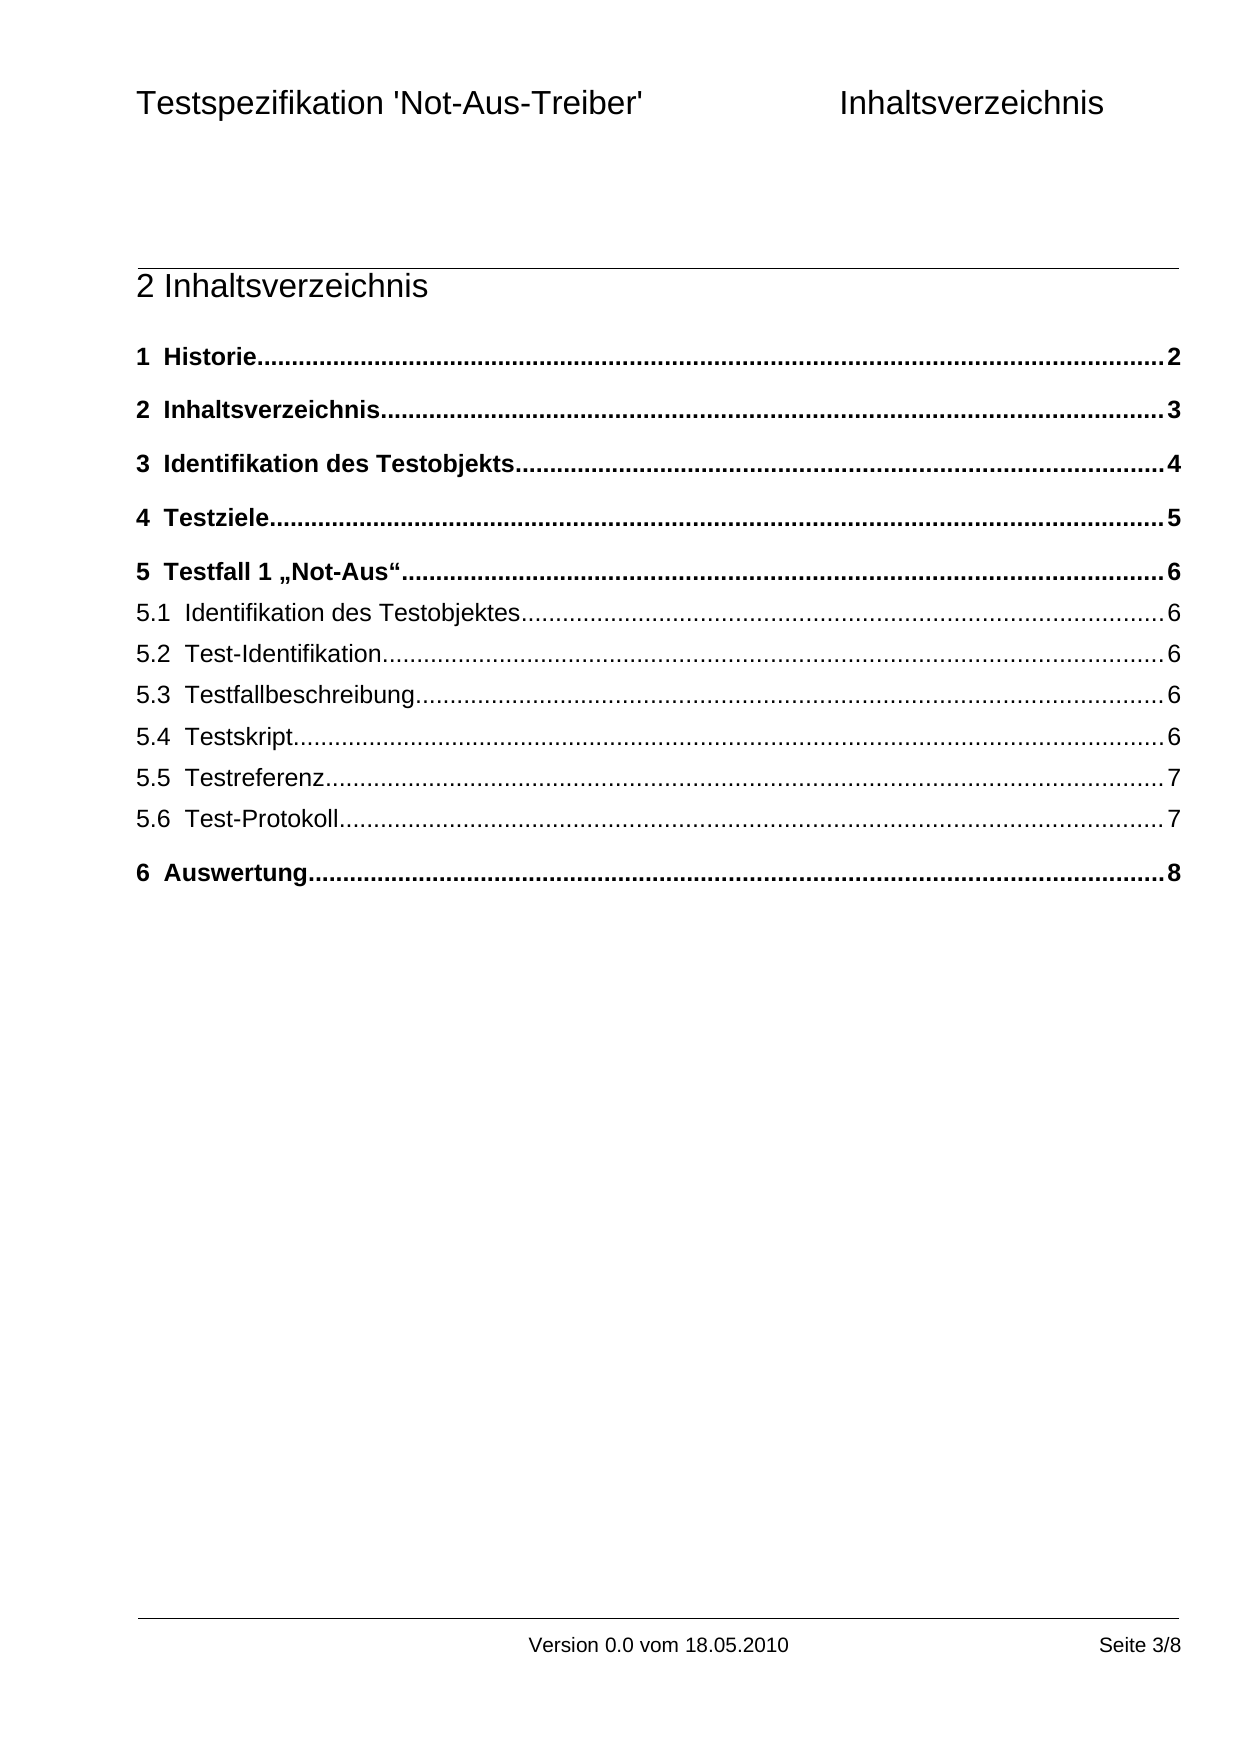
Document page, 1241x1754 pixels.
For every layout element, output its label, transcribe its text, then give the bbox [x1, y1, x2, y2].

text 1 Historie 2 [136, 342, 1181, 371]
text 5.1 Identifikation des Testobjektes 6 [136, 598, 1181, 627]
text 5.6 Test-Protokoll 7 [136, 804, 1181, 833]
text 5.4 Testskript 6 [136, 722, 1181, 751]
text 5.2 Test-Identifikation 6 [136, 639, 1181, 668]
text 4 Testziele 5 [136, 503, 1181, 532]
text 5.5 Testreferenz 7 [136, 763, 1181, 792]
text 2 Inhaltsverzeichnis 3 [136, 396, 1181, 424]
text 5.3 Testfallbeschreibung 6 [136, 681, 1181, 709]
subtitle Inhaltsverzeichnis [136, 289, 1181, 304]
text 6 Auswertung 8 [136, 858, 1181, 887]
text 3 Identifikation des Testobjekts 4 [136, 449, 1181, 478]
text 5 Testfall 1 „Not-Aus“ 6 [136, 557, 1181, 586]
